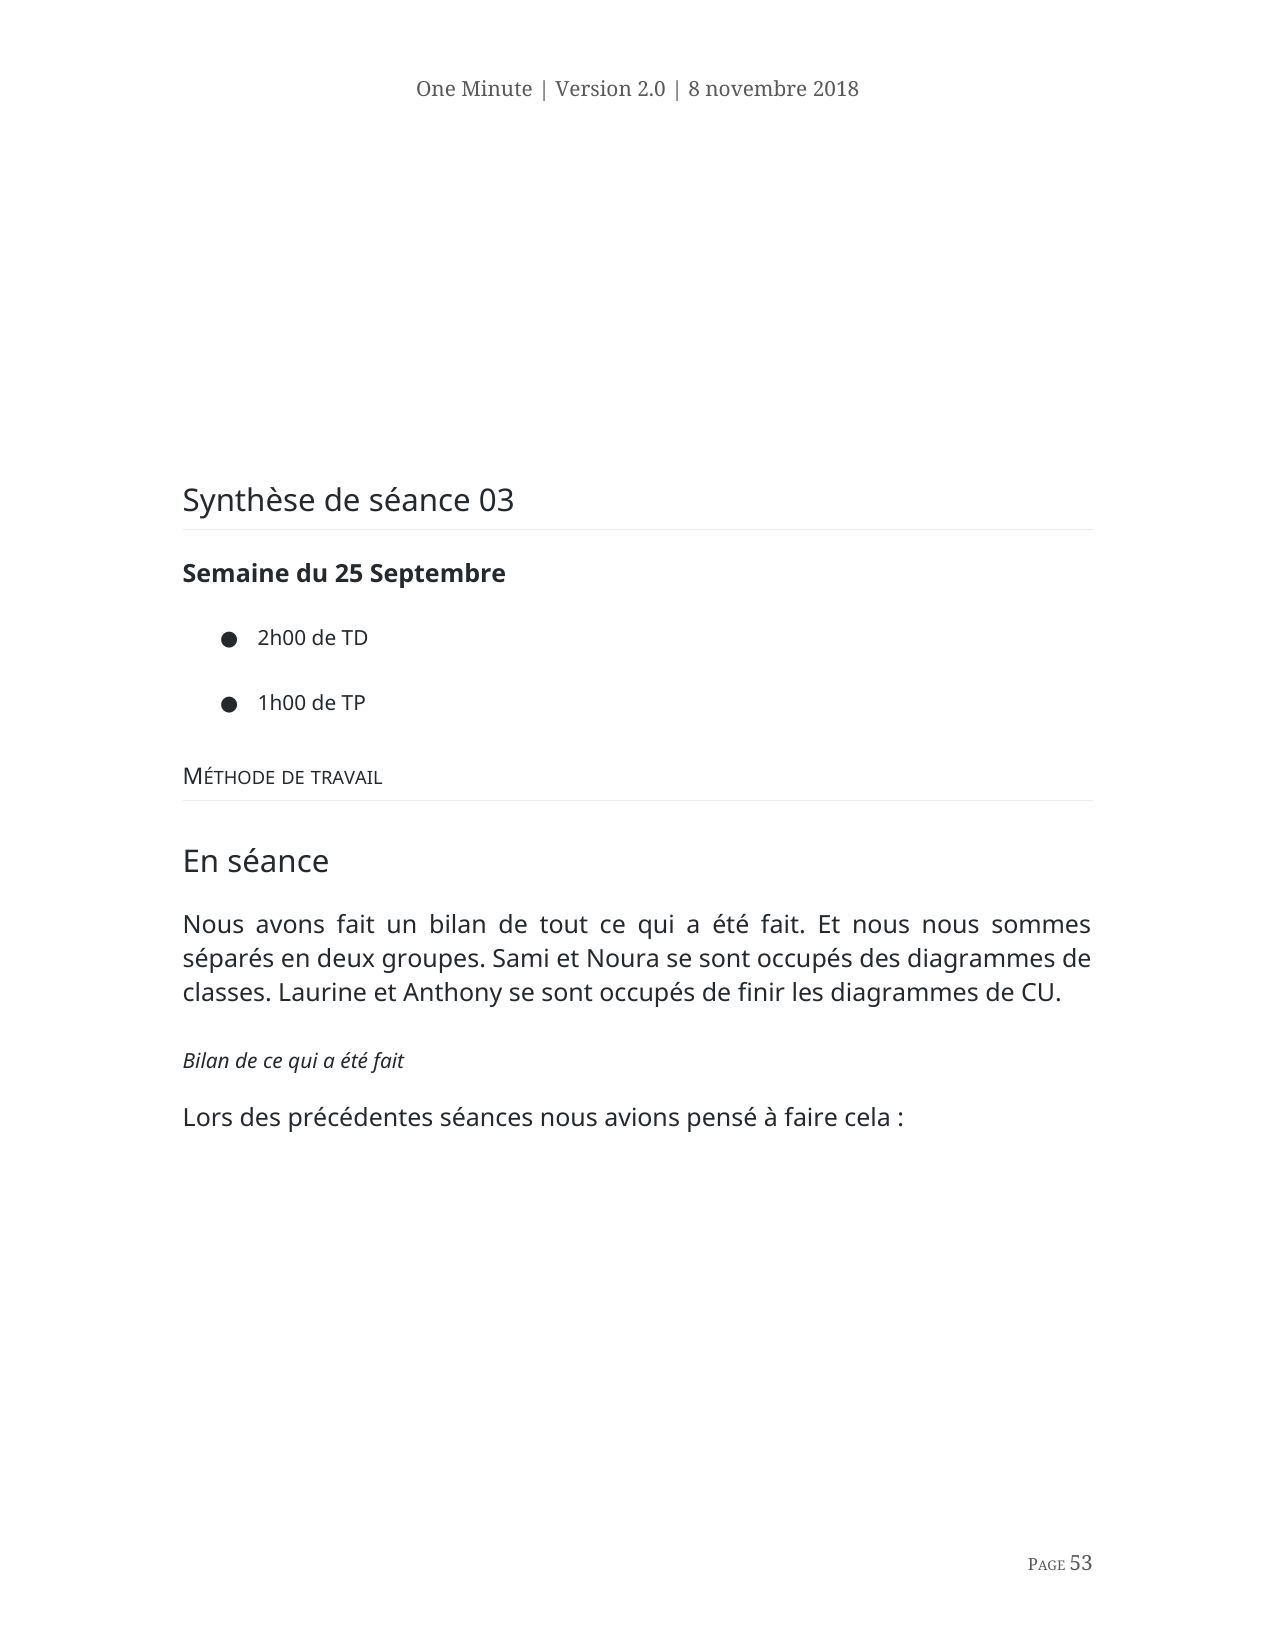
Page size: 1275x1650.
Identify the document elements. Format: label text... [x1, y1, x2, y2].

subtitle Méthode de travail [182, 760, 1093, 801]
text Lors des précédentes séances nous avions pensé à faire cela : [182, 1099, 1093, 1134]
text Semaine du 25 Septembre [182, 555, 1093, 589]
subtitle En séance [182, 839, 1093, 881]
text Nous avons fait un bilan de tout ce qui a été fait. Et nous nous sommes séparés en deux groupes. Sami et Noura se sont occupés des diagrammes de classes. Laurine et Anthony se sont occupés de finir les diagrammes de CU. [182, 906, 1093, 1009]
subtitle Bilan de ce qui a été fait [182, 1046, 1093, 1074]
list 2h00 de TD [220, 614, 1093, 657]
subtitle Synthèse de séance 03 [182, 478, 1093, 530]
list 1h00 de TP [220, 680, 1093, 723]
